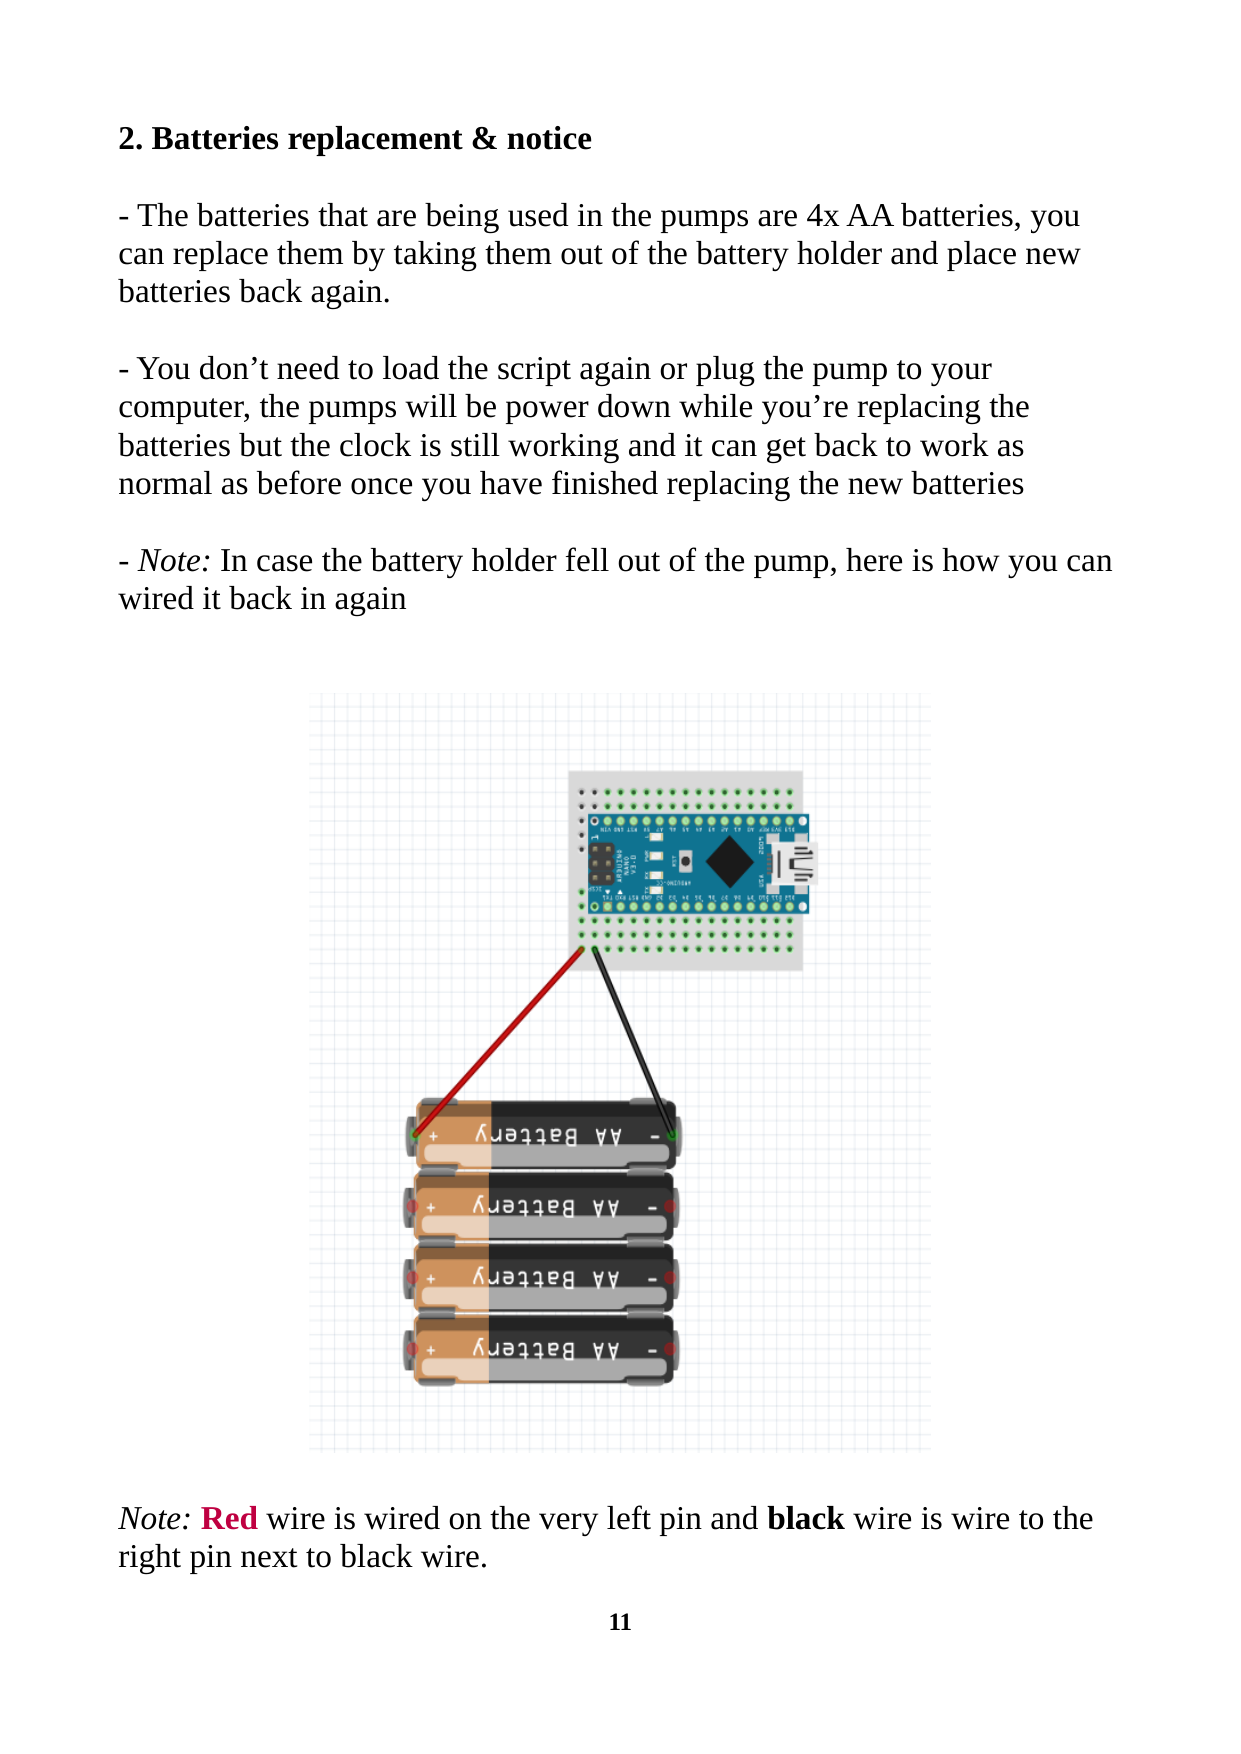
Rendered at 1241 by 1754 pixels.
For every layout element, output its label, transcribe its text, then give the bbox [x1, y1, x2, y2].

text - The batteries that are being used in the pumps are 4x AA batteries, you can replace them by taking them out of the battery holder and place new batteries back again. [118, 195, 1122, 310]
text 2. Batteries replacement & notice [118, 118, 1122, 156]
text - Note: In case the battery holder fell out of the pump, here is how you can wired it back in again [118, 540, 1122, 616]
picture [309, 693, 931, 1453]
text - You don’t need to load the script again or plug the pump to your computer, the pumps will be power down while you’re replacing the batteries but the clock is still working and it can get back to work as normal as before once you have finished replacing the new batteries [118, 348, 1122, 501]
text Note: Red wire is wired on the very left pin and black wire is wire to the right pin next to black wire. [118, 693, 1122, 1575]
